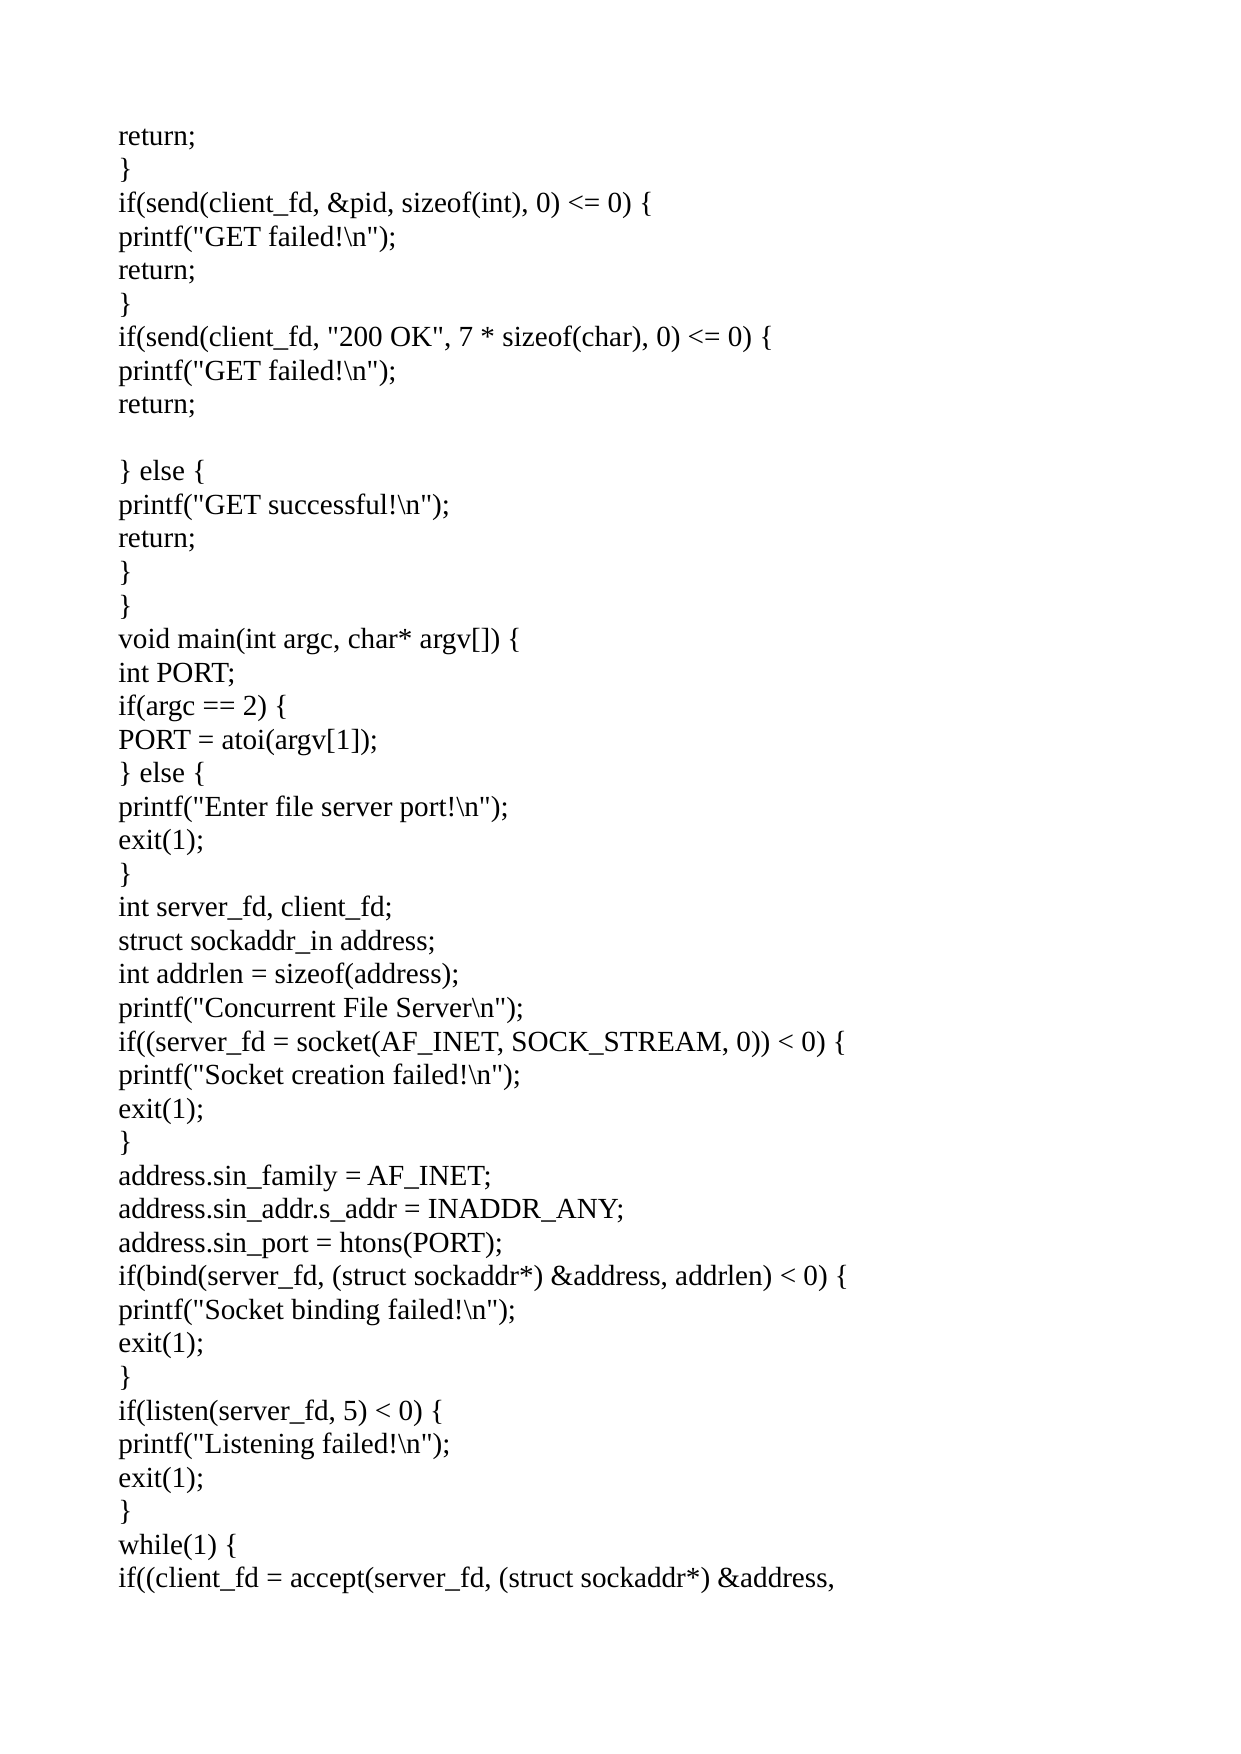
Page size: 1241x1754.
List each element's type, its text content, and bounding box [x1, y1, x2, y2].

text if(send(client_fd, &pid, sizeof(int), 0) <= 0) { [118, 185, 1122, 219]
text while(1) { [118, 1527, 1122, 1560]
text } [118, 1493, 1122, 1527]
text printf("Enter file server port!\n"); [118, 789, 1122, 822]
text exit(1); [118, 822, 1122, 856]
text if(send(client_fd, "200 OK", 7 * sizeof(char), 0) <= 0) { [118, 319, 1122, 353]
text address.sin_family = AF_INET; [118, 1158, 1122, 1191]
text } else { [118, 453, 1122, 487]
text int PORT; [118, 655, 1122, 688]
text if(listen(server_fd, 5) < 0) { [118, 1393, 1122, 1426]
text } [118, 1359, 1122, 1393]
text } [118, 152, 1122, 185]
text exit(1); [118, 1091, 1122, 1124]
text } else { [118, 755, 1122, 789]
text exit(1); [118, 1326, 1122, 1359]
text if((server_fd = socket(AF_INET, SOCK_STREAM, 0)) < 0) { [118, 1024, 1122, 1057]
text } [118, 588, 1122, 621]
text } [118, 554, 1122, 588]
text return; [118, 252, 1122, 286]
text printf("Listening failed!\n"); [118, 1426, 1122, 1460]
text if((client_fd = accept(server_fd, (struct sockaddr*) &address, [118, 1560, 1122, 1594]
text } [118, 286, 1122, 319]
text address.sin_port = htons(PORT); [118, 1225, 1122, 1258]
text PORT = atoi(argv[1]); [118, 722, 1122, 755]
text printf("GET successful!\n"); [118, 487, 1122, 521]
text int server_fd, client_fd; [118, 889, 1122, 923]
text void main(int argc, char* argv[]) { [118, 621, 1122, 655]
text return; [118, 386, 1122, 420]
text exit(1); [118, 1460, 1122, 1493]
text int addrlen = sizeof(address); [118, 957, 1122, 990]
text printf("Concurrent File Server\n"); [118, 990, 1122, 1024]
text return; [118, 521, 1122, 554]
text address.sin_addr.s_addr = INADDR_ANY; [118, 1191, 1122, 1225]
text if(bind(server_fd, (struct sockaddr*) &address, addrlen) < 0) { [118, 1258, 1122, 1292]
text printf("GET failed!\n"); [118, 219, 1122, 252]
text struct sockaddr_in address; [118, 923, 1122, 957]
text printf("GET failed!\n"); [118, 353, 1122, 386]
text } [118, 1124, 1122, 1158]
text if(argc == 2) { [118, 688, 1122, 722]
text printf("Socket binding failed!\n"); [118, 1292, 1122, 1326]
text } [118, 856, 1122, 889]
text return; [118, 118, 1122, 152]
text printf("Socket creation failed!\n"); [118, 1057, 1122, 1091]
